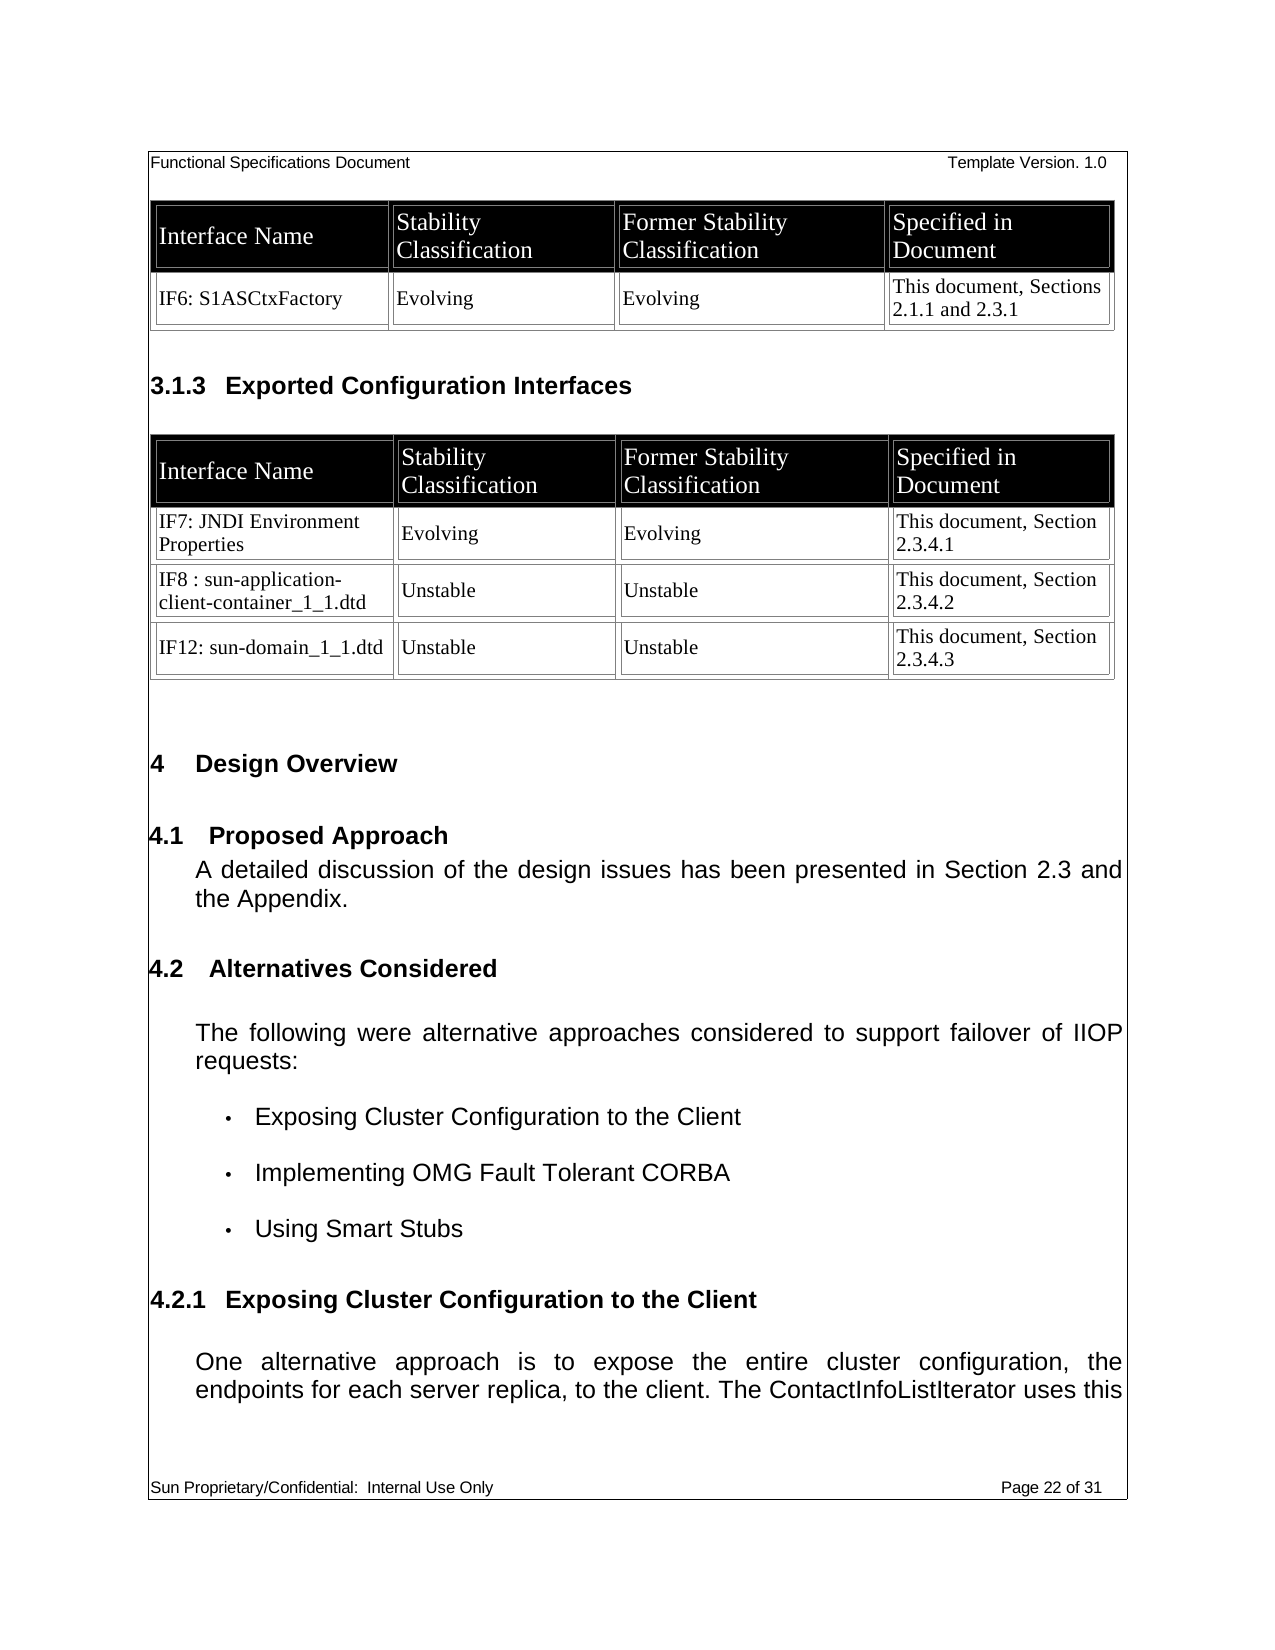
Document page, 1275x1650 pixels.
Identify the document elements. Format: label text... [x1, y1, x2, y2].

table_header Specified in Document [885, 201, 1114, 272]
text One alternative approach is to expose the entire cluster configuration, the endpoints for each server replica, to the client. The ContactInfoListIterator uses this [195, 1348, 1125, 1404]
table_header Stability Classification [389, 201, 614, 272]
list Using Smart Stubs [225, 1215, 1125, 1243]
table_cell Evolving [389, 273, 614, 330]
table_header Interface Name [151, 201, 388, 272]
table_header Former Stability Classification [615, 201, 884, 272]
text A detailed discussion of the design issues has been presented in Section 2.3 and the Appendix. [195, 856, 1125, 912]
table_cell This document, Section 2.3.4.1 [889, 508, 1114, 564]
subtitle Proposed Approach [149, 822, 1125, 850]
list Implementing OMG Fault Tolerant CORBA [225, 1159, 1125, 1187]
subtitle Exposing Cluster Configuration to the Client [150, 1286, 1125, 1314]
table_cell IF7: JNDI Environment Properties [151, 508, 393, 564]
table_cell Unstable [616, 623, 888, 679]
text The following were alternative approaches considered to support failover of IIOP requests: [195, 1019, 1125, 1075]
table_cell Evolving [394, 508, 615, 564]
table_cell Evolving [616, 508, 888, 564]
list Exposing Cluster Configuration to the Client [225, 1103, 1125, 1131]
subtitle Alternatives Considered [149, 955, 1125, 983]
table_cell IF12: sun-domain_1_1.dtd [151, 623, 393, 679]
table_cell Unstable [616, 565, 888, 622]
table_header Former Stability Classification [616, 435, 888, 507]
table_cell Unstable [394, 623, 615, 679]
table_cell IF6: S1ASCtxFactory [151, 273, 388, 330]
table_cell This document, Sections 2.1.1 and 2.3.1 [885, 273, 1114, 330]
table_header Specified in Document [889, 435, 1114, 507]
table_cell This document, Section 2.3.4.3 [889, 623, 1114, 679]
table_header Interface Name [151, 435, 393, 507]
table_cell Evolving [615, 273, 884, 330]
table_cell Unstable [394, 565, 615, 622]
subtitle Exported Configuration Interfaces [150, 372, 1125, 400]
table_cell IF8 : sun-application-client-container_1_1.dtd [151, 565, 393, 622]
table_cell This document, Section 2.3.4.2 [889, 565, 1114, 622]
table_header Stability Classification [394, 435, 615, 507]
subtitle Design Overview [150, 750, 1125, 778]
